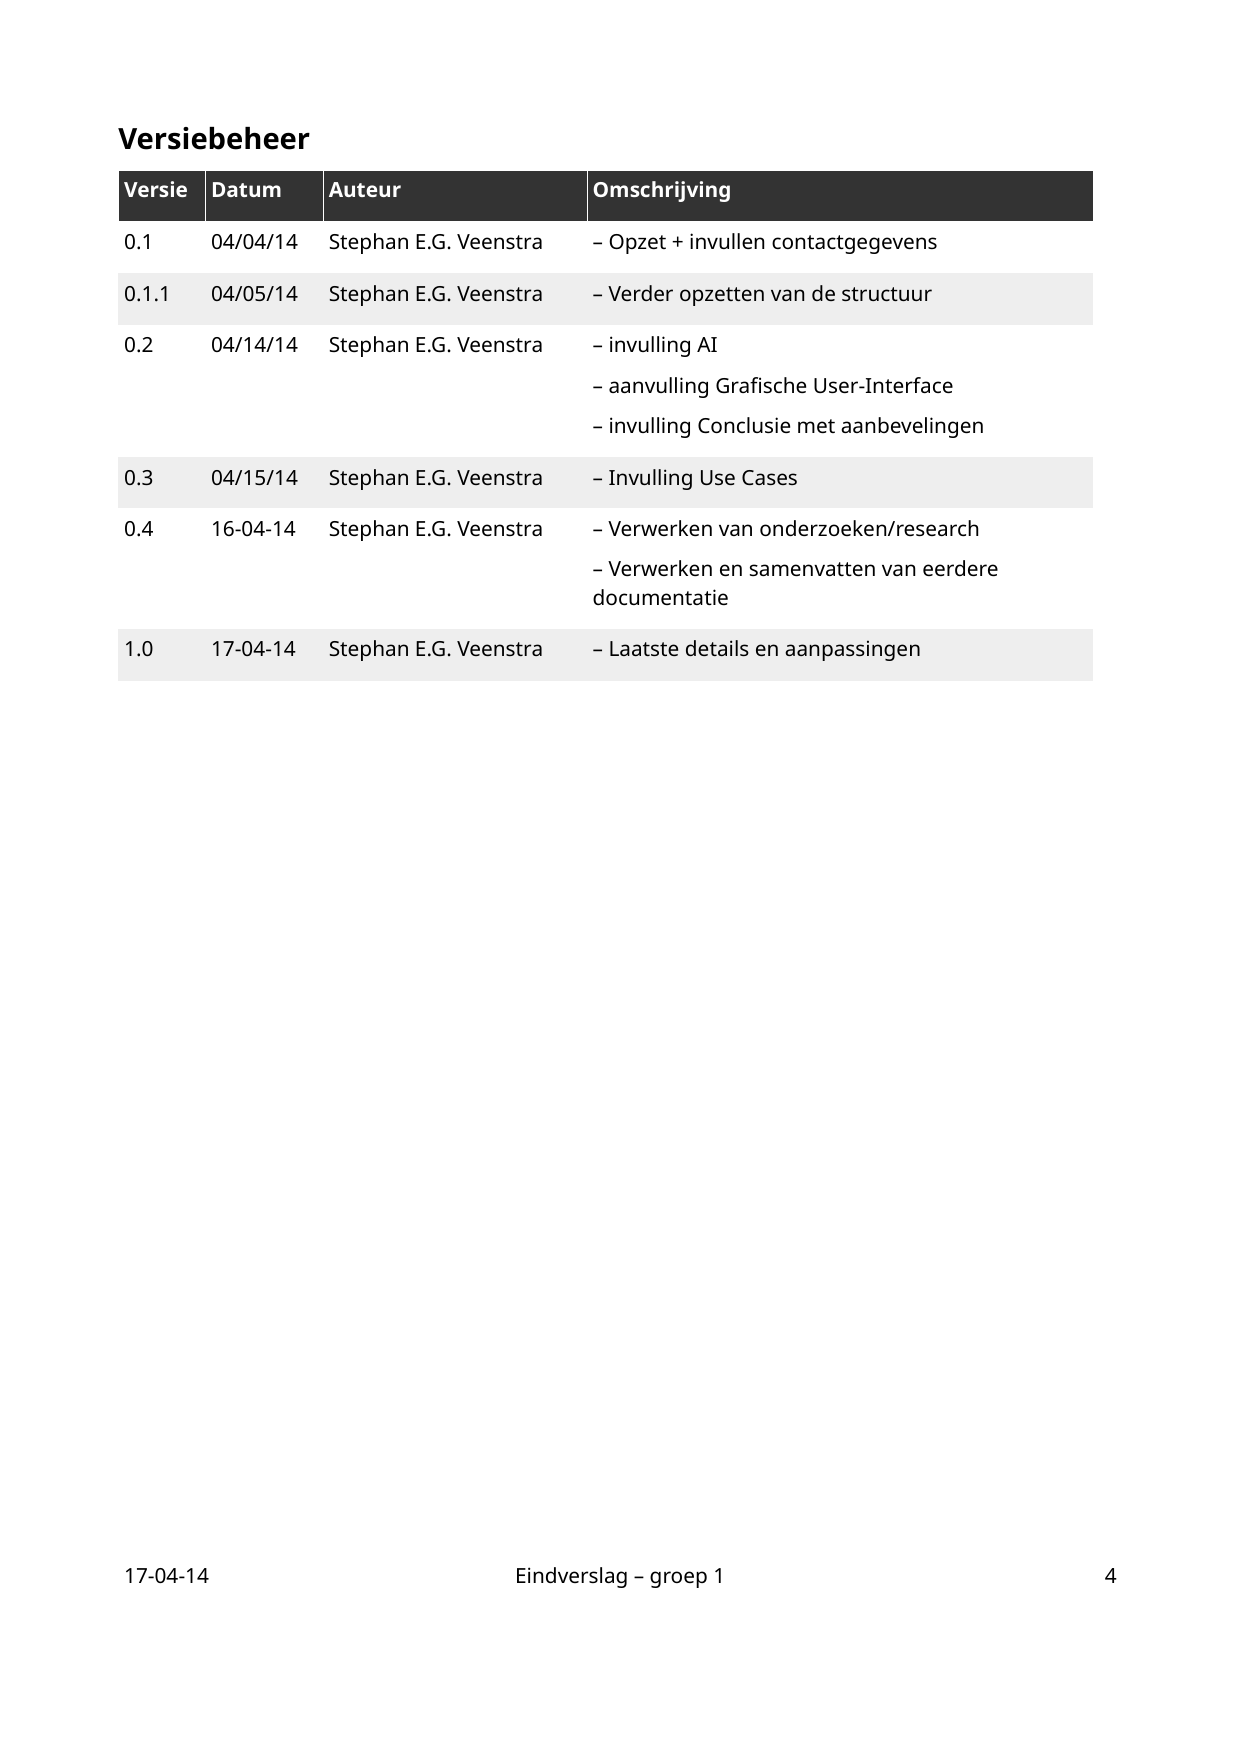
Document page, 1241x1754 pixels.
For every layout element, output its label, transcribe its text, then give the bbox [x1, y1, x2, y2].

table_cell 0.4 [118, 509, 205, 629]
table_cell 0.1 [118, 222, 205, 273]
table_header Auteur [324, 171, 587, 221]
table_cell 14-04-14 [205, 325, 323, 457]
table_cell 05-04-14 [205, 273, 323, 325]
table_cell 15-04-14 [205, 457, 323, 508]
table_cell 16-04-14 [205, 509, 323, 629]
table_cell 17-04-14 [205, 629, 323, 681]
table_header Omschrijving [588, 171, 1093, 221]
table_cell Stephan E.G. Veenstra [323, 629, 587, 681]
table_cell Stephan E.G. Veenstra [323, 457, 587, 508]
table_cell – Invulling Use Cases [587, 457, 1093, 508]
table_cell – Laatste details en aanpassingen [587, 629, 1093, 681]
table_cell 0.3 [118, 457, 205, 508]
table_header Datum [206, 171, 323, 221]
table_cell – Verder opzetten van de structuur [587, 273, 1093, 325]
table_cell Stephan E.G. Veenstra [323, 509, 587, 629]
table_header Versie [119, 171, 205, 221]
table_cell Stephan E.G. Veenstra [323, 222, 587, 273]
table_cell 1.0 [118, 629, 205, 681]
table_cell Stephan E.G. Veenstra [323, 273, 587, 325]
text Versiebeheer [118, 118, 1122, 158]
table_cell – Opzet + invullen contactgegevens [587, 222, 1093, 273]
table_cell 0.2 [118, 325, 205, 457]
table_cell Stephan E.G. Veenstra [323, 325, 587, 457]
table_cell – invulling AI – aanvulling Grafische User-Interface – invulling Conclusie met aanbevelingen [587, 325, 1093, 457]
table_cell 0.1.1 [118, 273, 205, 325]
table_cell 04-04-14 [205, 222, 323, 273]
table_cell – Verwerken van onderzoeken/research – Verwerken en samenvatten van eerdere documentatie [587, 509, 1093, 629]
